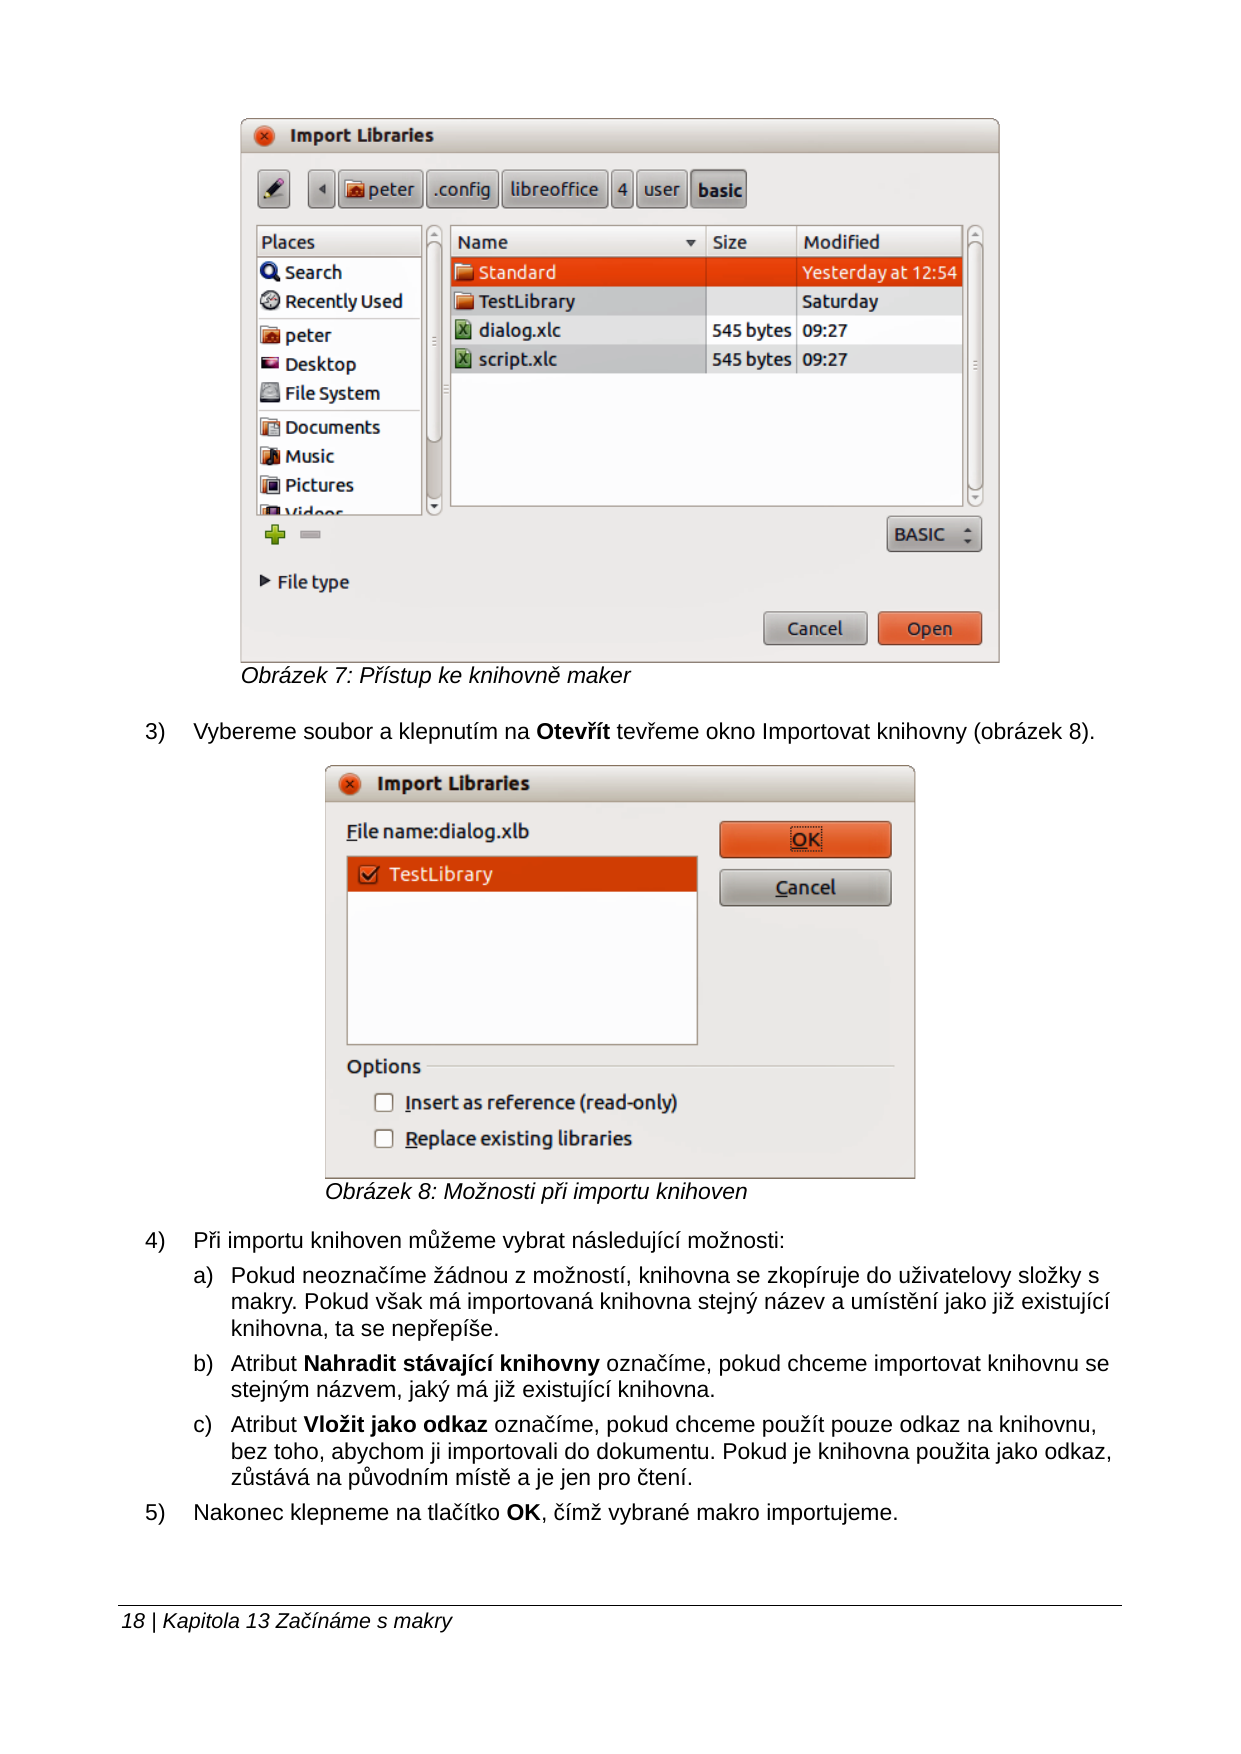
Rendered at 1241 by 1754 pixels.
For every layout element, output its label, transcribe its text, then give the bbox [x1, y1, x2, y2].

text Obrázek 8: Možnosti při importu knihoven [325, 1179, 915, 1205]
list Při importu knihoven můžeme vybrat následující možnosti: [165, 1227, 1122, 1253]
list Atribut Nahradit stávající knihovny označíme, pokud chceme importovat knihovnu se stejným názvem, jaký má již existující knihovna. [193, 1350, 1122, 1402]
list Nakonec klepneme na tlačítko OK, čímž vybrané makro importujeme. [165, 1499, 1122, 1526]
text Obrázek 7: Přístup ke knihovně maker [241, 663, 1000, 689]
list Pokud neoznačíme žádnou z možností, knihovna se zkopíruje do uživatelovy složky s makry. Pokud však má importovaná knihovna stejný název a umístění jako již existující knihovna, ta se nepřepíše. [193, 1262, 1122, 1341]
list Vybereme soubor a klepnutím na Otevřít tevřeme okno Importovat knihovny (obrázek 8). [165, 718, 1122, 744]
picture [325, 765, 916, 1179]
list Atribut Vložit jako odkaz označíme, pokud chceme použít pouze odkaz na knihovnu, bez toho, abychom ji importovali do dokumentu. Pokud je knihovna použita jako odkaz, zůstává na původním místě a je jen pro čtení. [193, 1411, 1122, 1490]
picture [240, 118, 1000, 663]
